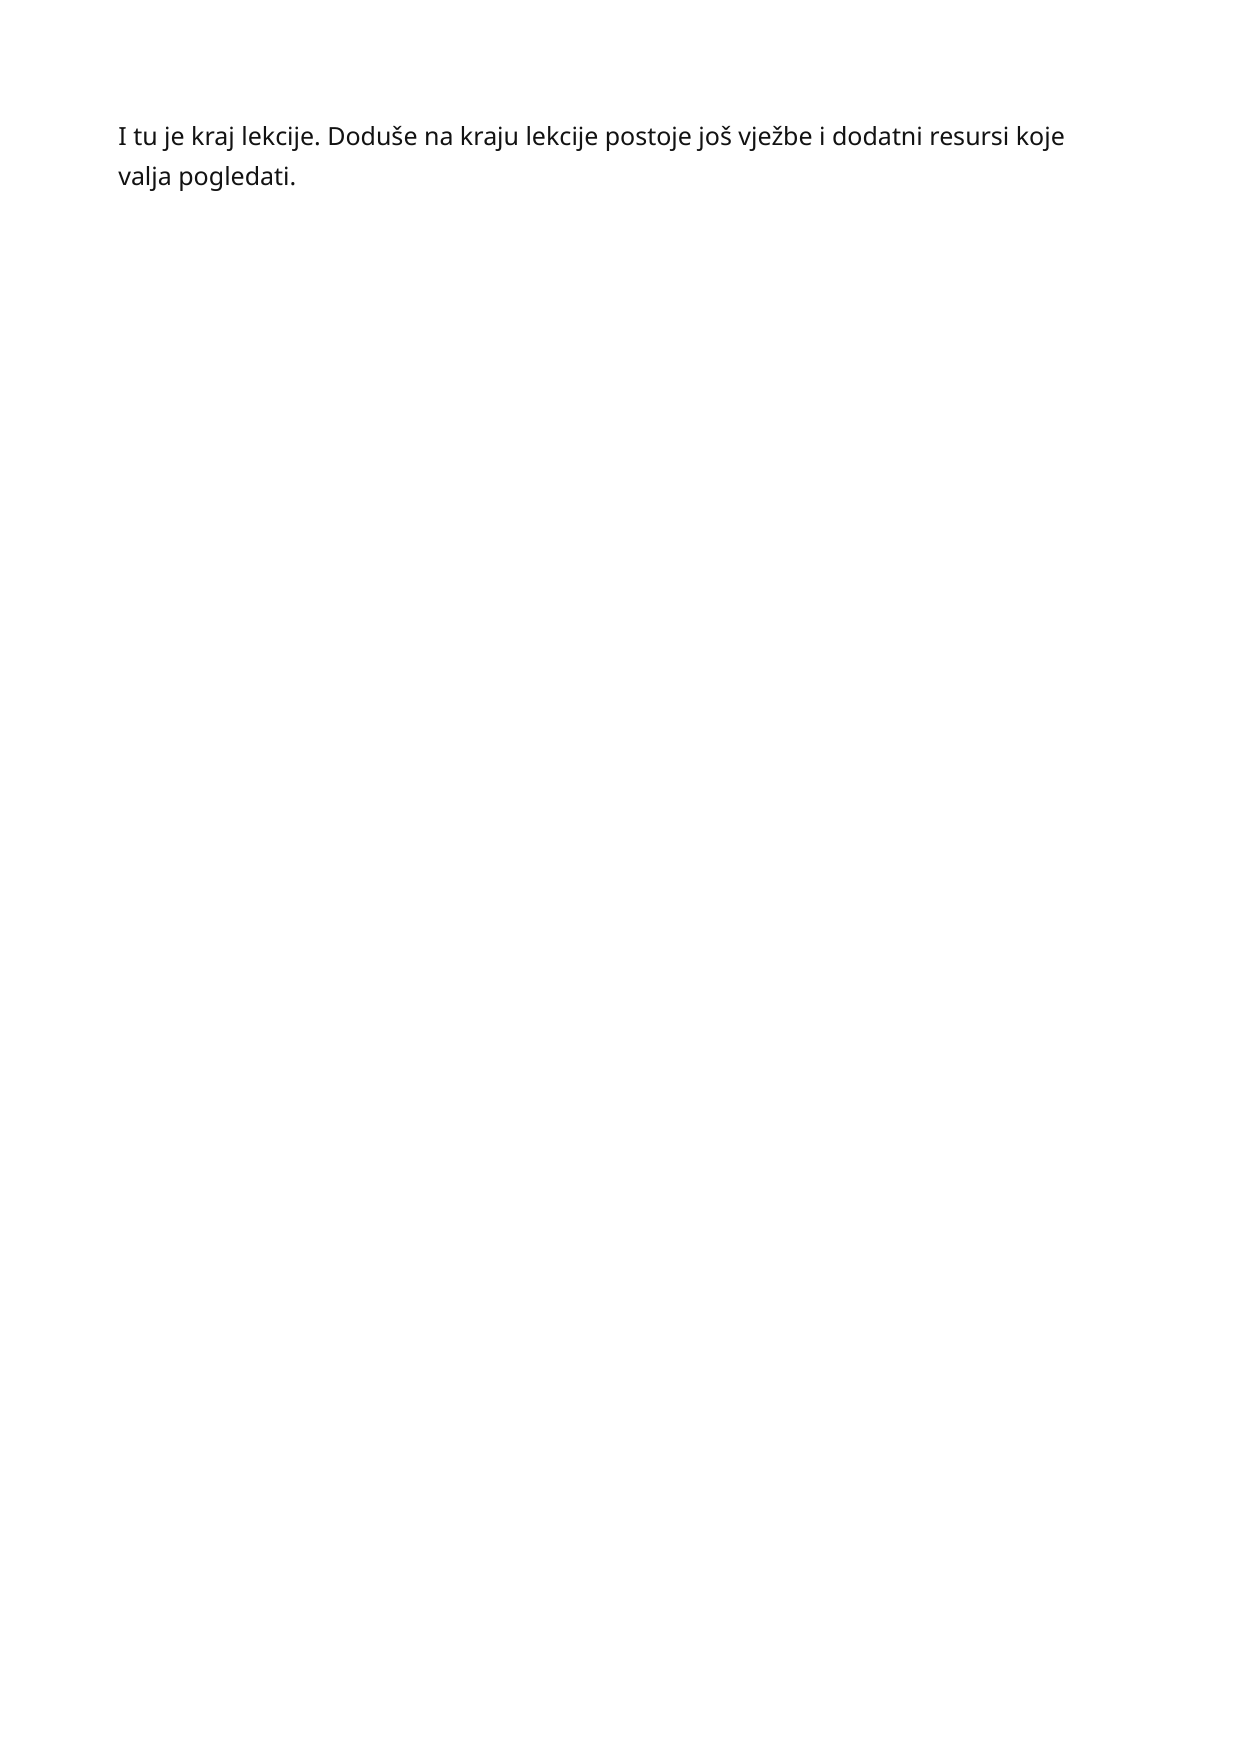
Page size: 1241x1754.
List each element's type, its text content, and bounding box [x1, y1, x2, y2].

text I tu je kraj lekcije. Doduše na kraju lekcije postoje još vježbe i dodatni resursi koje valja pogledati. [118, 118, 1122, 193]
